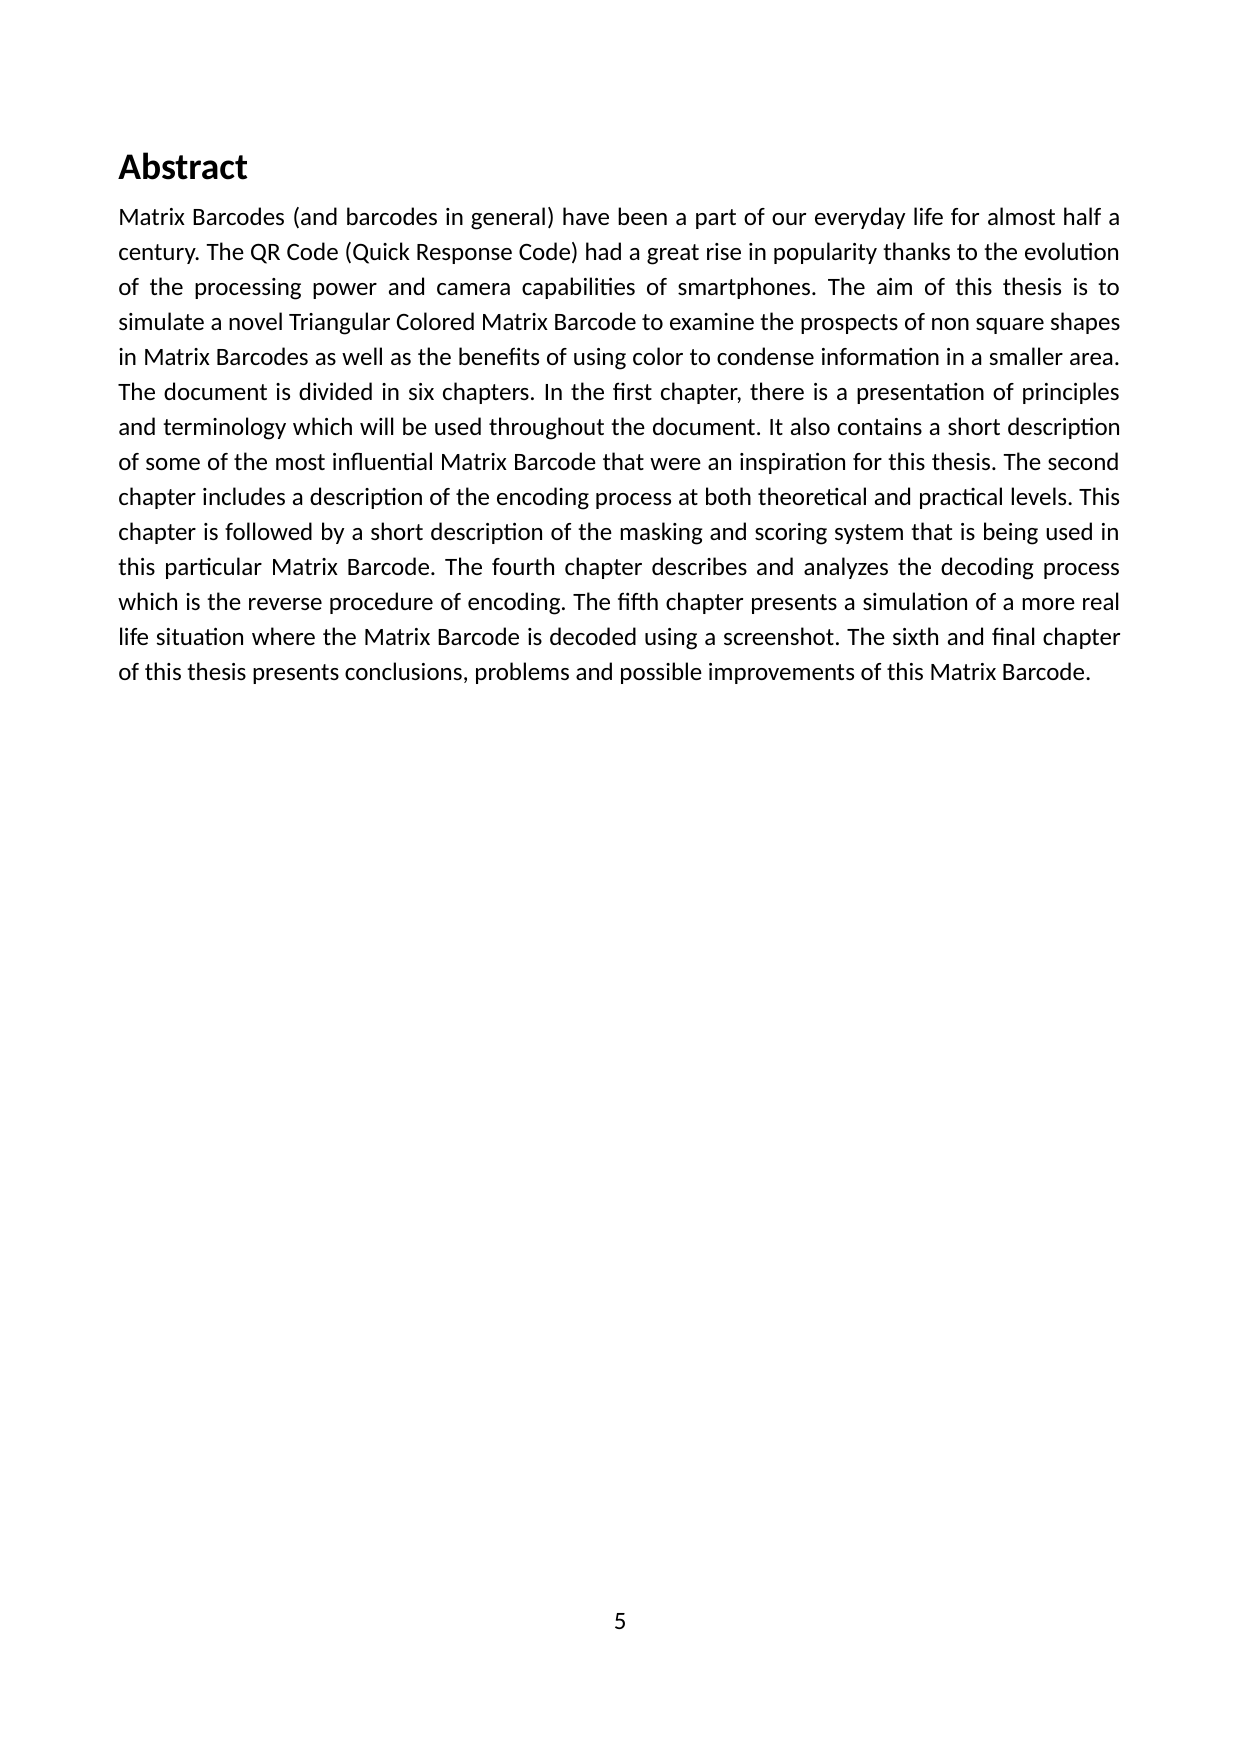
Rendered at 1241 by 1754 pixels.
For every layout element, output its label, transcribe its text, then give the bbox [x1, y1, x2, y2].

subtitle Abstract [118, 143, 1122, 189]
text Matrix Barcodes (and barcodes in general) have been a part of our everyday life for almost half a century. The QR Code (Quick Response Code) had a great rise in popularity thanks to the evolution of the processing power and camera capabilities of smartphones. The aim of this thesis is to simulate a novel Triangular Colored Matrix Barcode to examine the prospects of non square shapes in Matrix Barcodes as well as the benefits of using color to condense information in a smaller area. The document is divided in six chapters. In the first chapter, there is a presentation of principles and terminology which will be used throughout the document. It also contains a short description of some of the most influential Matrix Barcode that were an inspiration for this thesis. The second chapter includes a description of the encoding process at both theoretical and practical levels. This chapter is followed by a short description of the masking and scoring system that is being used in this particular Matrix Barcode. The fourth chapter describes and analyzes the decoding process which is the reverse procedure of encoding. The fifth chapter presents a simulation of a more real life situation where the Matrix Barcode is decoded using a screenshot. The sixth and final chapter of this thesis presents conclusions, problems and possible improvements of this Matrix Barcode. [118, 201, 1122, 687]
